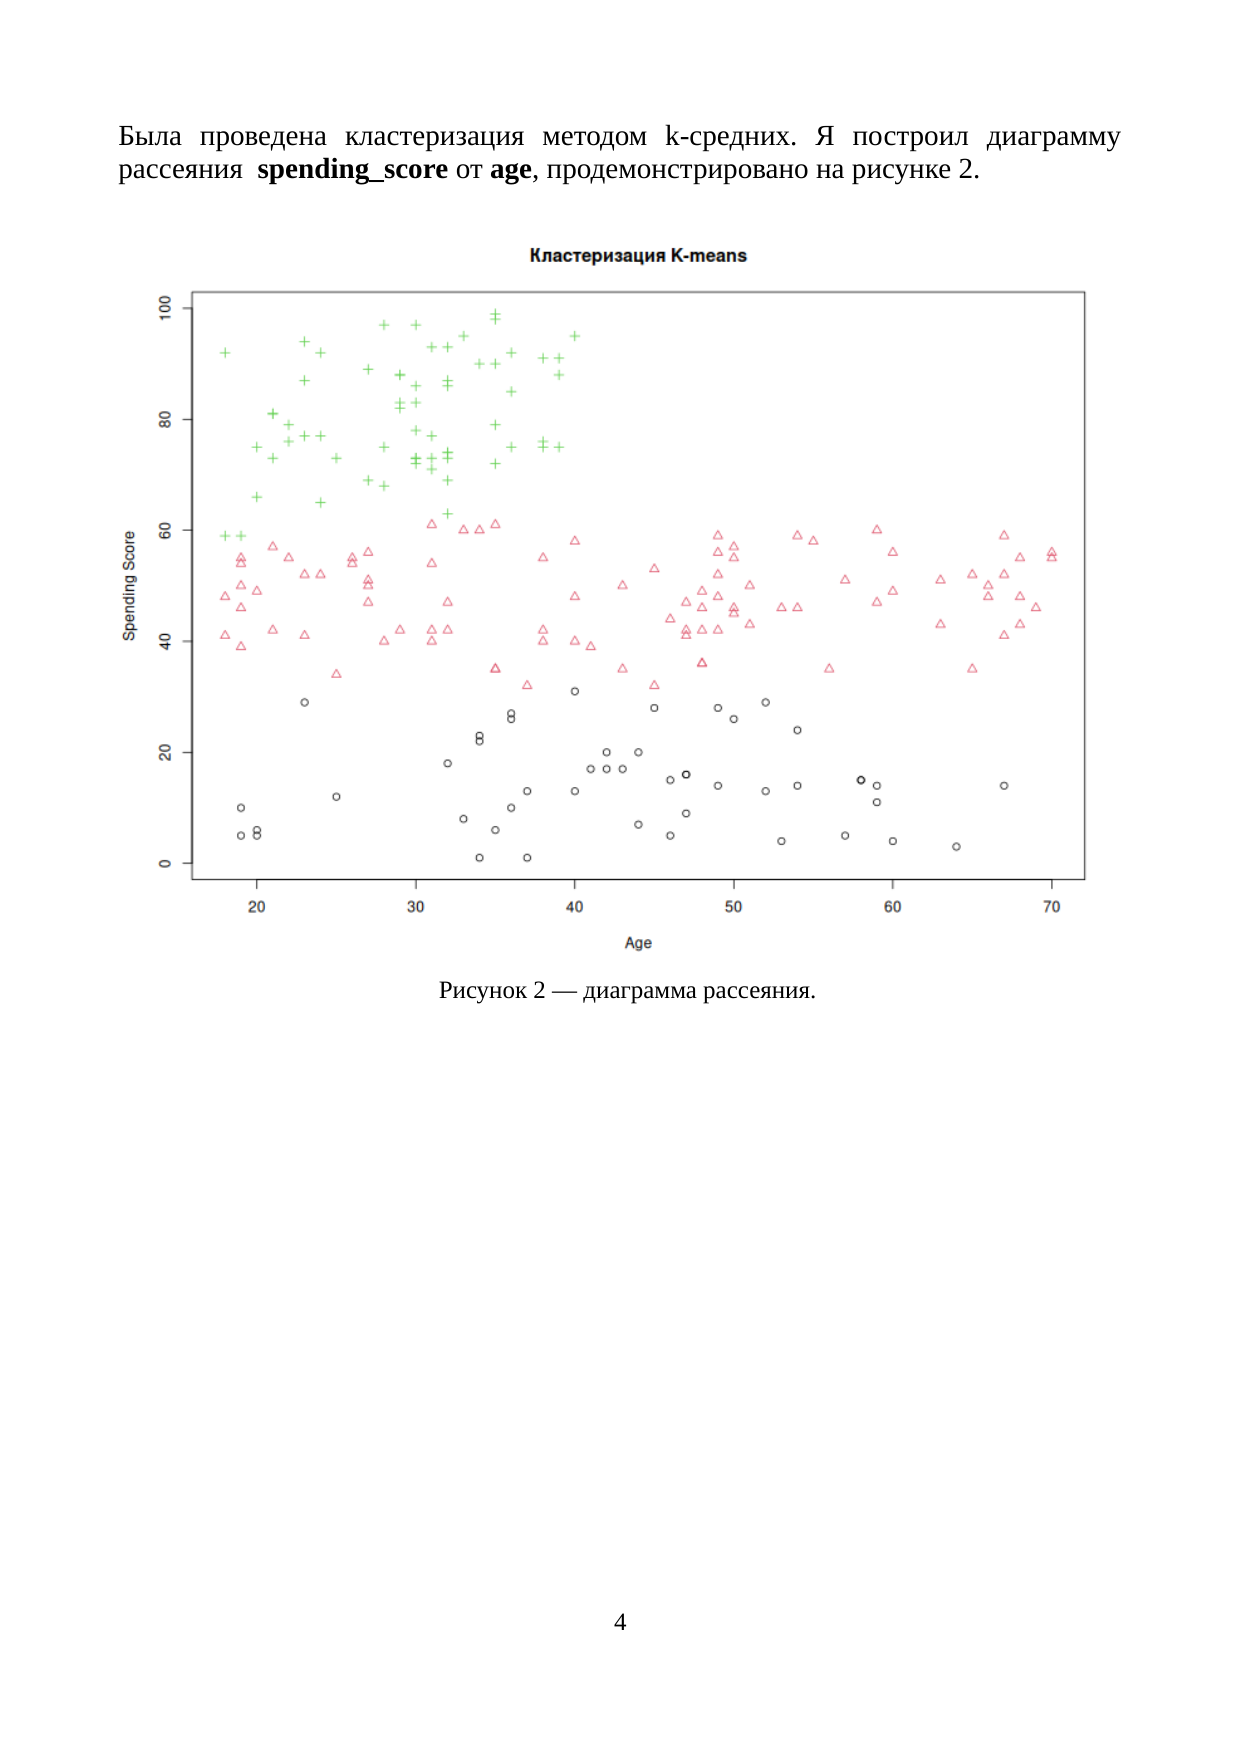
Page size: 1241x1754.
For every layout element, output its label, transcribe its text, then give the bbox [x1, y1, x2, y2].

text Была проведена кластеризация методом k-средних. Я построил диаграмму рассеяния spending_score от age, продемонстрировано на рисунке 2. [118, 118, 1122, 185]
picture [118, 218, 1123, 972]
text Рисунок 2 — диаграмма рассеяния. [118, 972, 1122, 1005]
